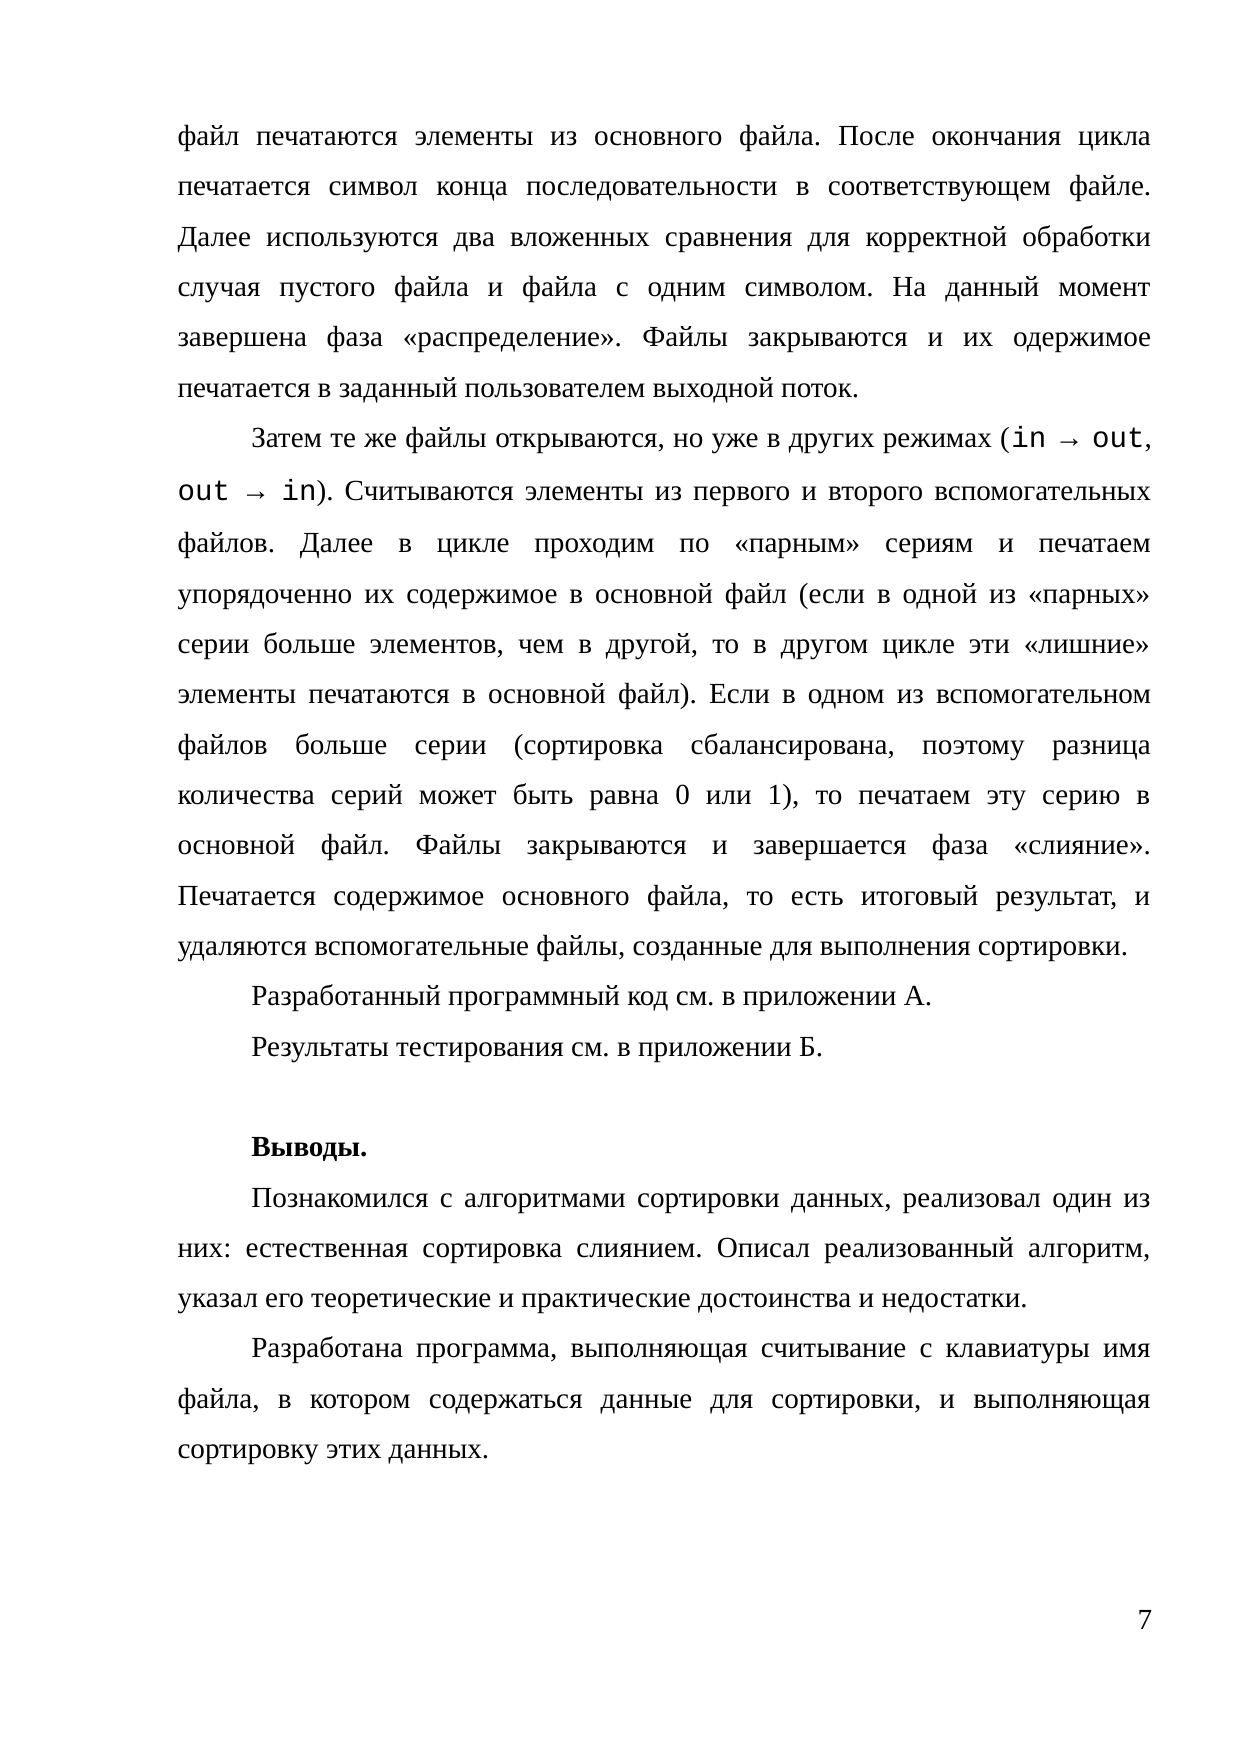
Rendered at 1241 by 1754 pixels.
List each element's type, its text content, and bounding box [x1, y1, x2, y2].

text Познакомился с алгоритмами сортировки данных, реализовал один из них: естественная сортировка слиянием. Описал реализованный алгоритм, указал его теоретические и практические достоинства и недостатки. [177, 1180, 1152, 1314]
text Разработанный программный код см. в приложении А. [177, 978, 1152, 1012]
text Результаты тестирования см. в приложении Б. [177, 1029, 1152, 1062]
text Разработана программа, выполняющая считывание с клавиатуры имя файла, в котором содержаться данные для сортировки, и выполняющая сортировку этих данных. [177, 1331, 1152, 1465]
subtitle Выводы. [177, 1129, 1152, 1163]
text Затем те же файлы открываются, но уже в других режимах (in → out, out → in). Считываются элементы из первого и второго вспомогательных файлов. Далее в цикле проходим по «парным» сериям и печатаем упорядоченно их содержимое в основной файл (если в одной из «парных» серии больше элементов, чем в другой, то в другом цикле эти «лишние» элементы печатаются в основной файл). Если в одном из вспомогательном файлов больше серии (сортировка сбалансирована, поэтому разница количества серий может быть равна 0 или 1), то печатаем эту серию в основной файл. Файлы закрываются и завершается фаза «слияние». Печатается содержимое основного файла, то есть итоговый результат, и удаляются вспомогательные файлы, созданные для выполнения сортировки. [177, 420, 1152, 962]
text файл печатаются элементы из основного файла. После окончания цикла печатается символ конца последовательности в соответствующем файле. Далее используются два вложенных сравнения для корректной обработки случая пустого файла и файла с одним символом. На данный момент завершена фаза «распределение». Файлы закрываются и их одержимое печатается в заданный пользователем выходной поток. [177, 118, 1152, 403]
